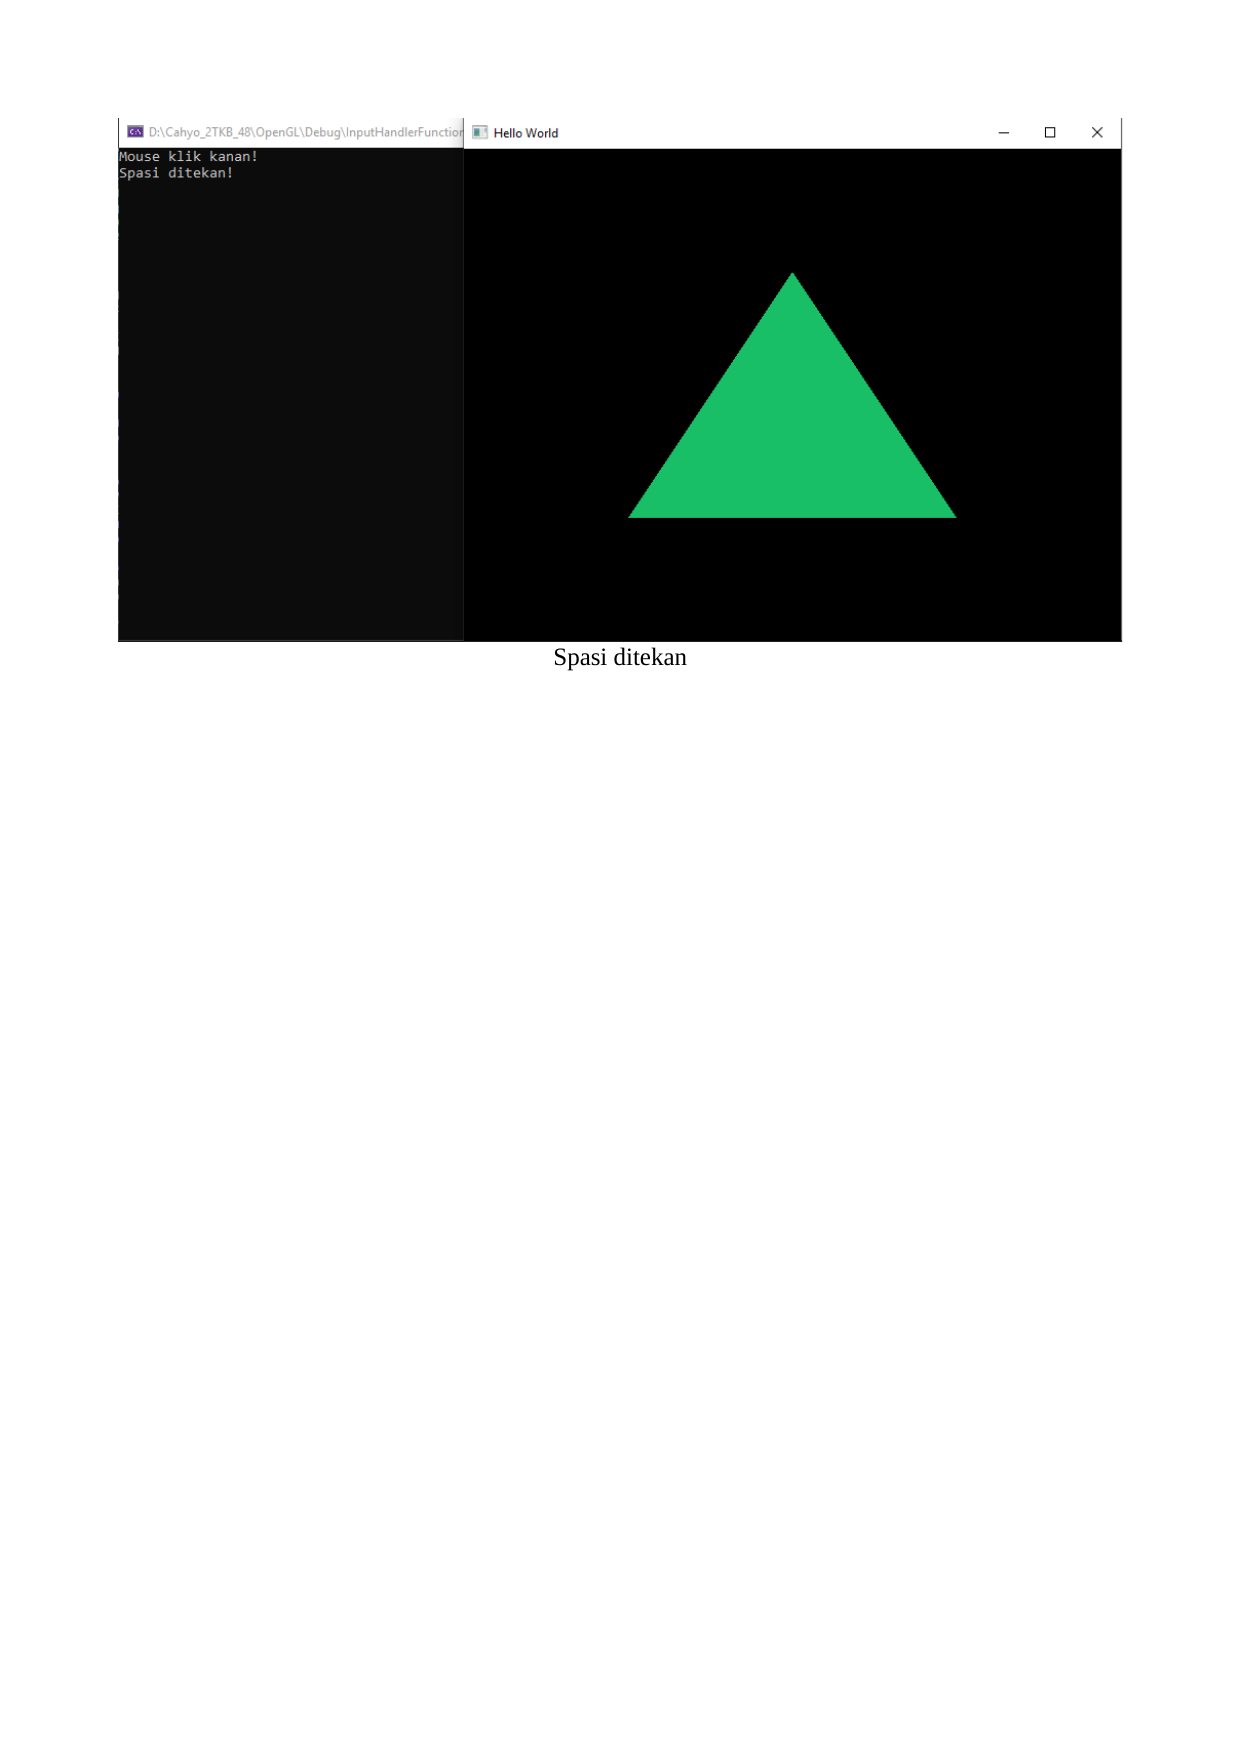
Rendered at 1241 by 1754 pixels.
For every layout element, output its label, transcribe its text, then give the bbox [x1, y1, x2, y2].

text Spasi ditekan [118, 642, 1122, 671]
picture [118, 118, 1123, 642]
